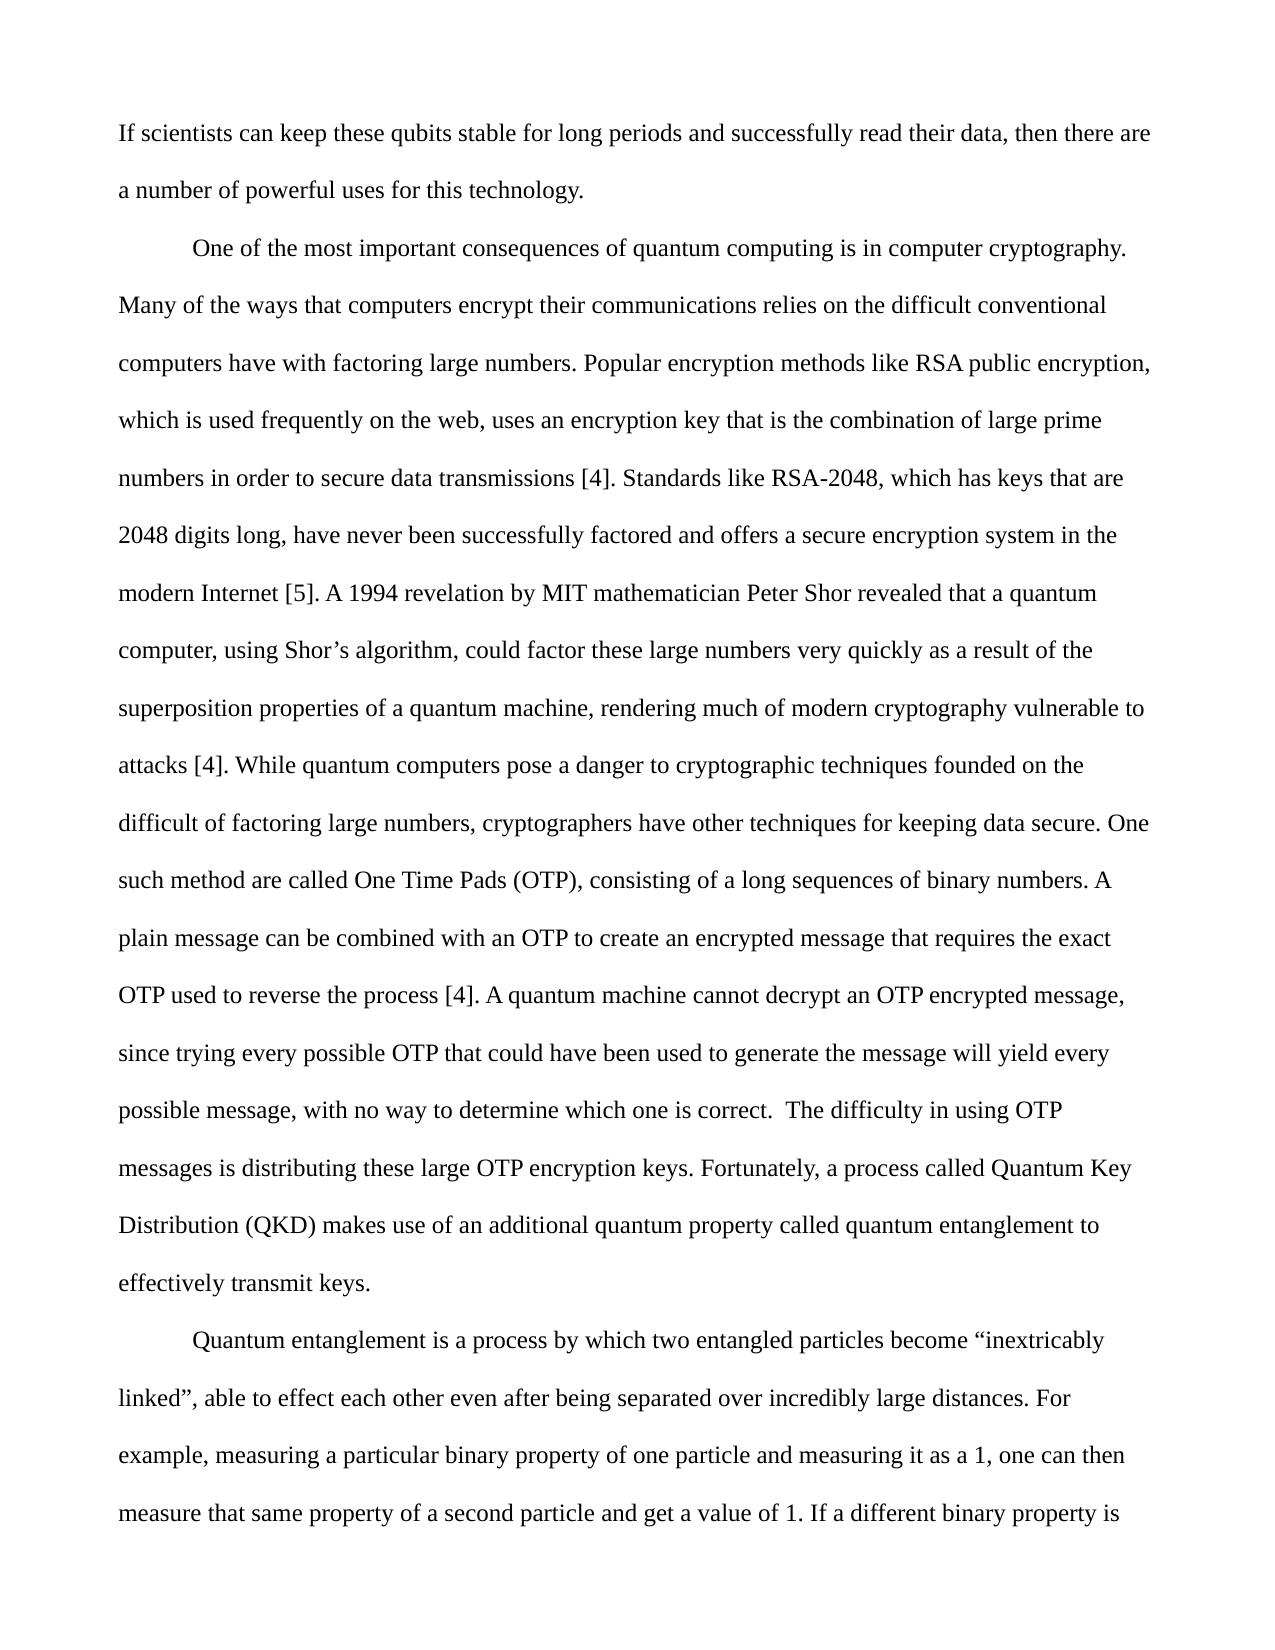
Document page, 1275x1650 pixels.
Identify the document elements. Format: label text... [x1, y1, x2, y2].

text One of the most important consequences of quantum computing is in computer cryptography. Many of the ways that computers encrypt their communications relies on the difficult conventional computers have with factoring large numbers. Popular encryption methods like RSA public encryption, which is used frequently on the web, uses an encryption key that is the combination of large prime numbers in order to secure data transmissions [4]. Standards like RSA-2048, which has keys that are 2048 digits long, have never been successfully factored and offers a secure encryption system in the modern Internet [5]. A 1994 revelation by MIT mathematician Peter Shor revealed that a quantum computer, using Shor’s algorithm, could factor these large numbers very quickly as a result of the superposition properties of a quantum machine, rendering much of modern cryptography vulnerable to attacks [4]. While quantum computers pose a danger to cryptographic techniques founded on the difficult of factoring large numbers, cryptographers have other techniques for keeping data secure. One such method are called One Time Pads (OTP), consisting of a long sequences of binary numbers. A plain message can be combined with an OTP to create an encrypted message that requires the exact OTP used to reverse the process [4]. A quantum machine cannot decrypt an OTP encrypted message, since trying every possible OTP that could have been used to generate the message will yield every possible message, with no way to determine which one is correct. The difficulty in using OTP messages is distributing these large OTP encryption keys. Fortunately, a process called Quantum Key Distribution (QKD) makes use of an additional quantum property called quantum entanglement to effectively transmit keys. [118, 233, 1157, 1297]
text If scientists can keep these qubits stable for long periods and successfully read their data, then there are a number of powerful uses for this technology. [118, 118, 1157, 204]
text Quantum entanglement is a process by which two entangled particles become “inextricably linked”, able to effect each other even after being separated over incredibly large distances. For example, measuring a particular binary property of one particle and measuring it as a 1, one can then measure that same property of a second particle and get a value of 1. If a different binary property is [118, 1326, 1157, 1527]
